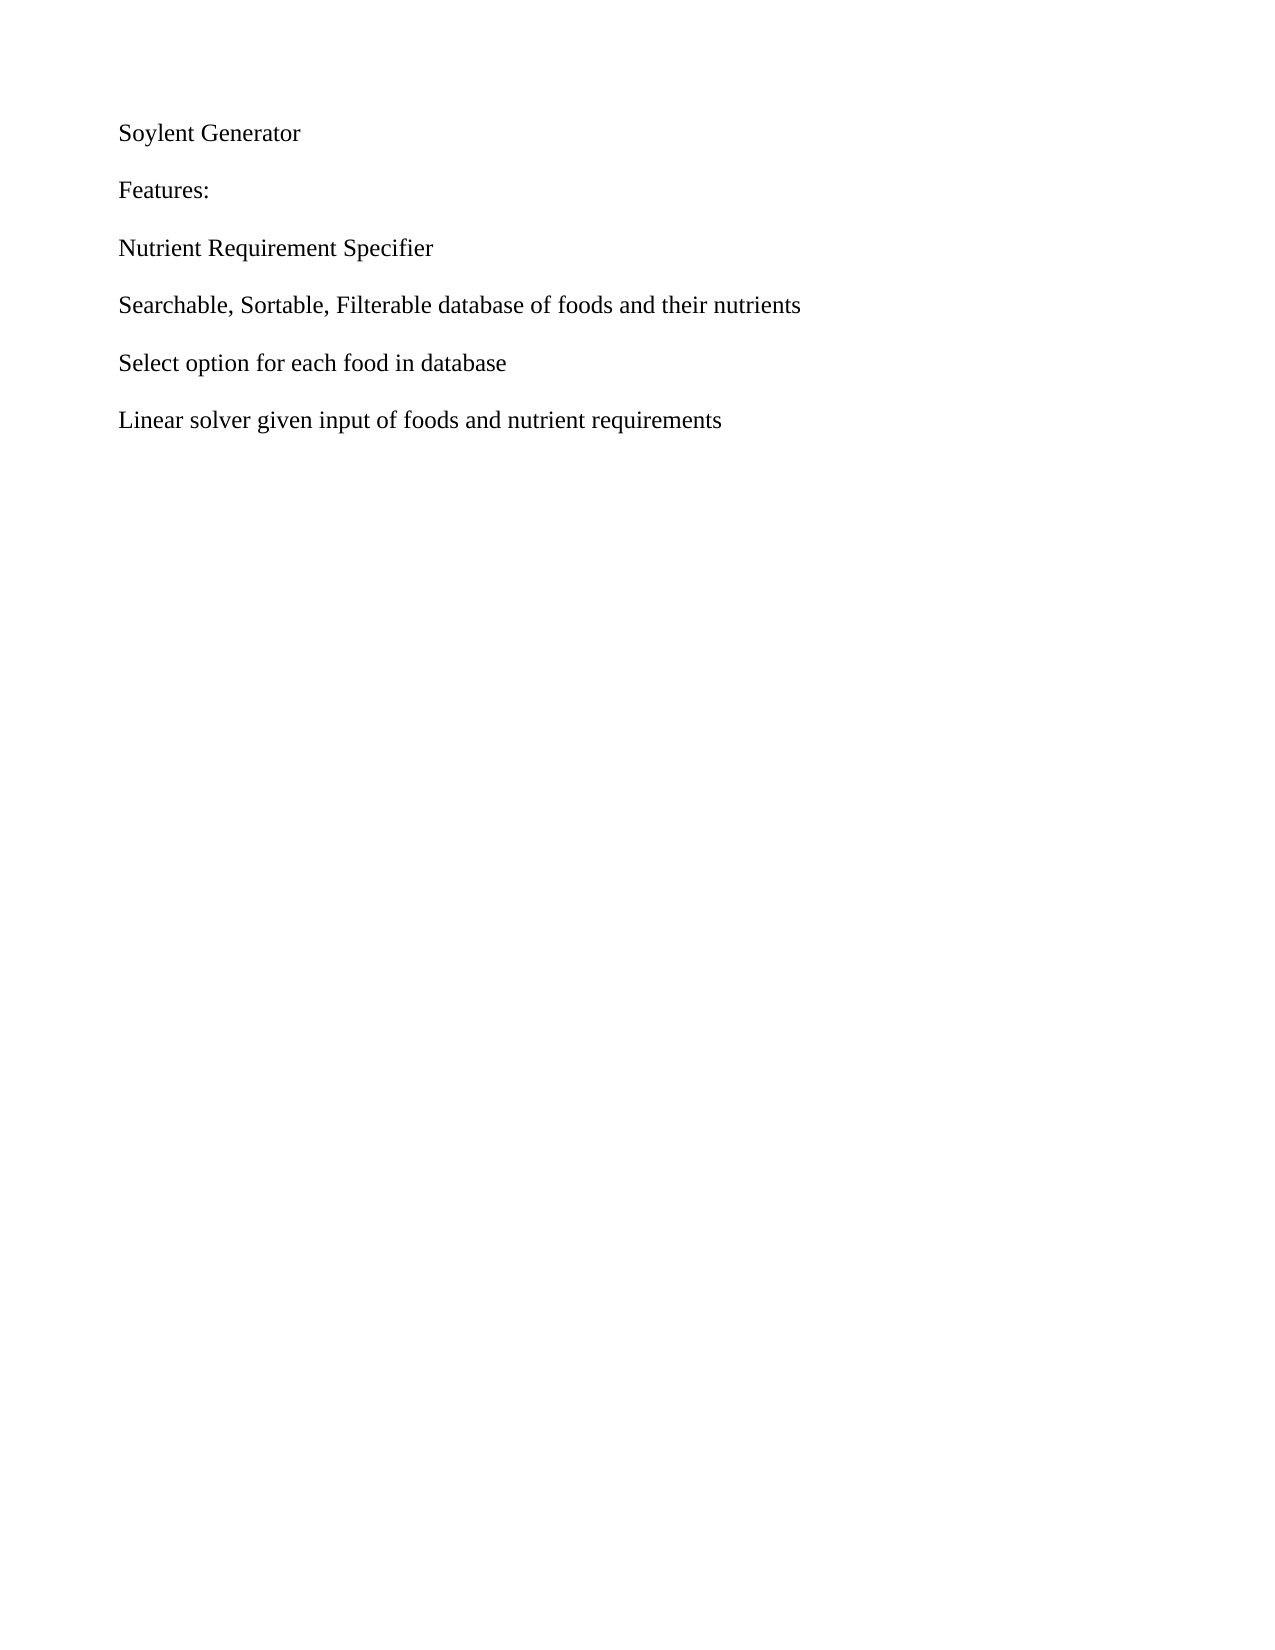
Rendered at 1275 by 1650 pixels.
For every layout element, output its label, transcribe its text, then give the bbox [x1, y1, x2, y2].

text Searchable, Sortable, Filterable database of foods and their nutrients [118, 291, 1157, 319]
text Select option for each food in database [118, 348, 1157, 377]
text Nutrient Requirement Specifier [118, 233, 1157, 262]
text Features: [118, 176, 1157, 204]
text Linear solver given input of foods and nutrient requirements [118, 406, 1157, 434]
text Soylent Generator [118, 118, 1157, 147]
